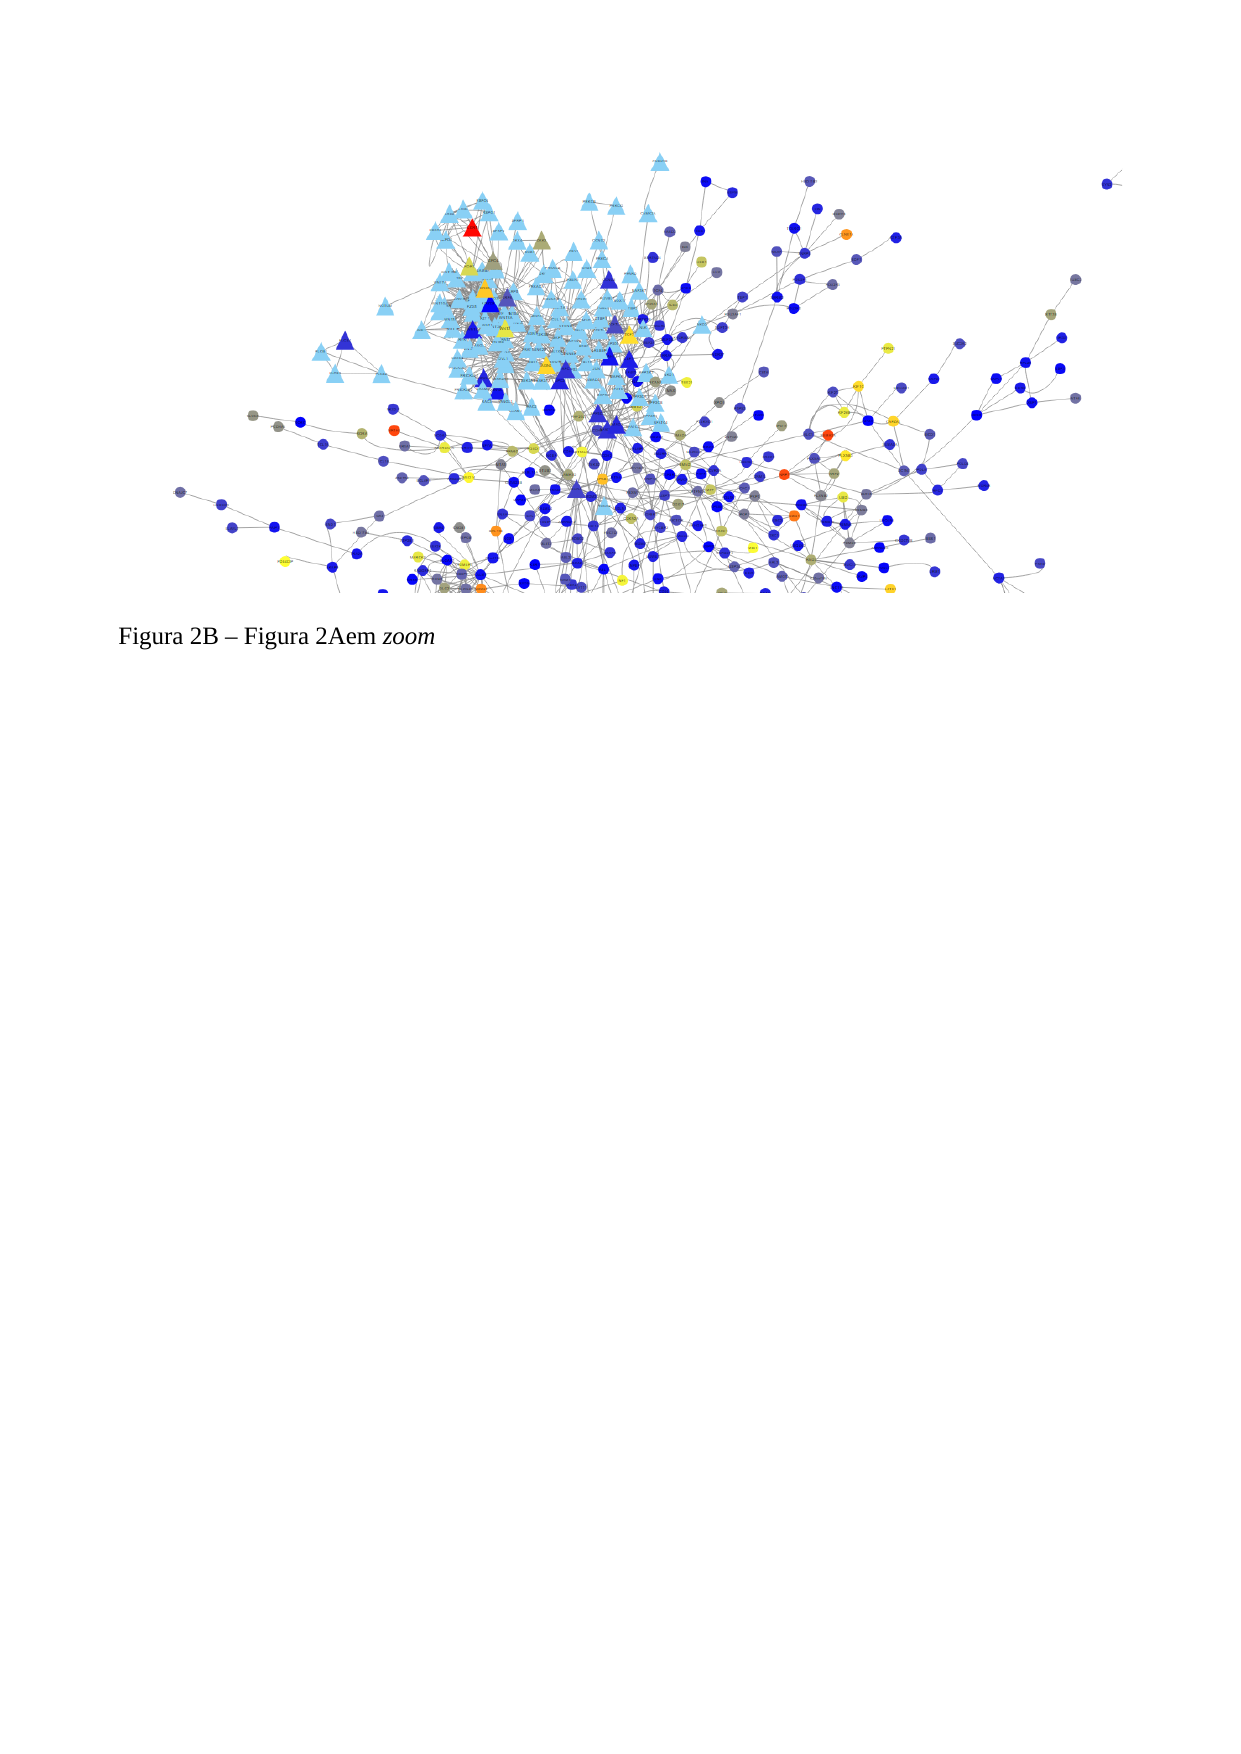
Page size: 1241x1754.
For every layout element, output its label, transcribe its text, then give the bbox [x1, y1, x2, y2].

text Figura 2B – Figura 2Aem zoom [118, 621, 1122, 650]
picture [118, 146, 1123, 593]
